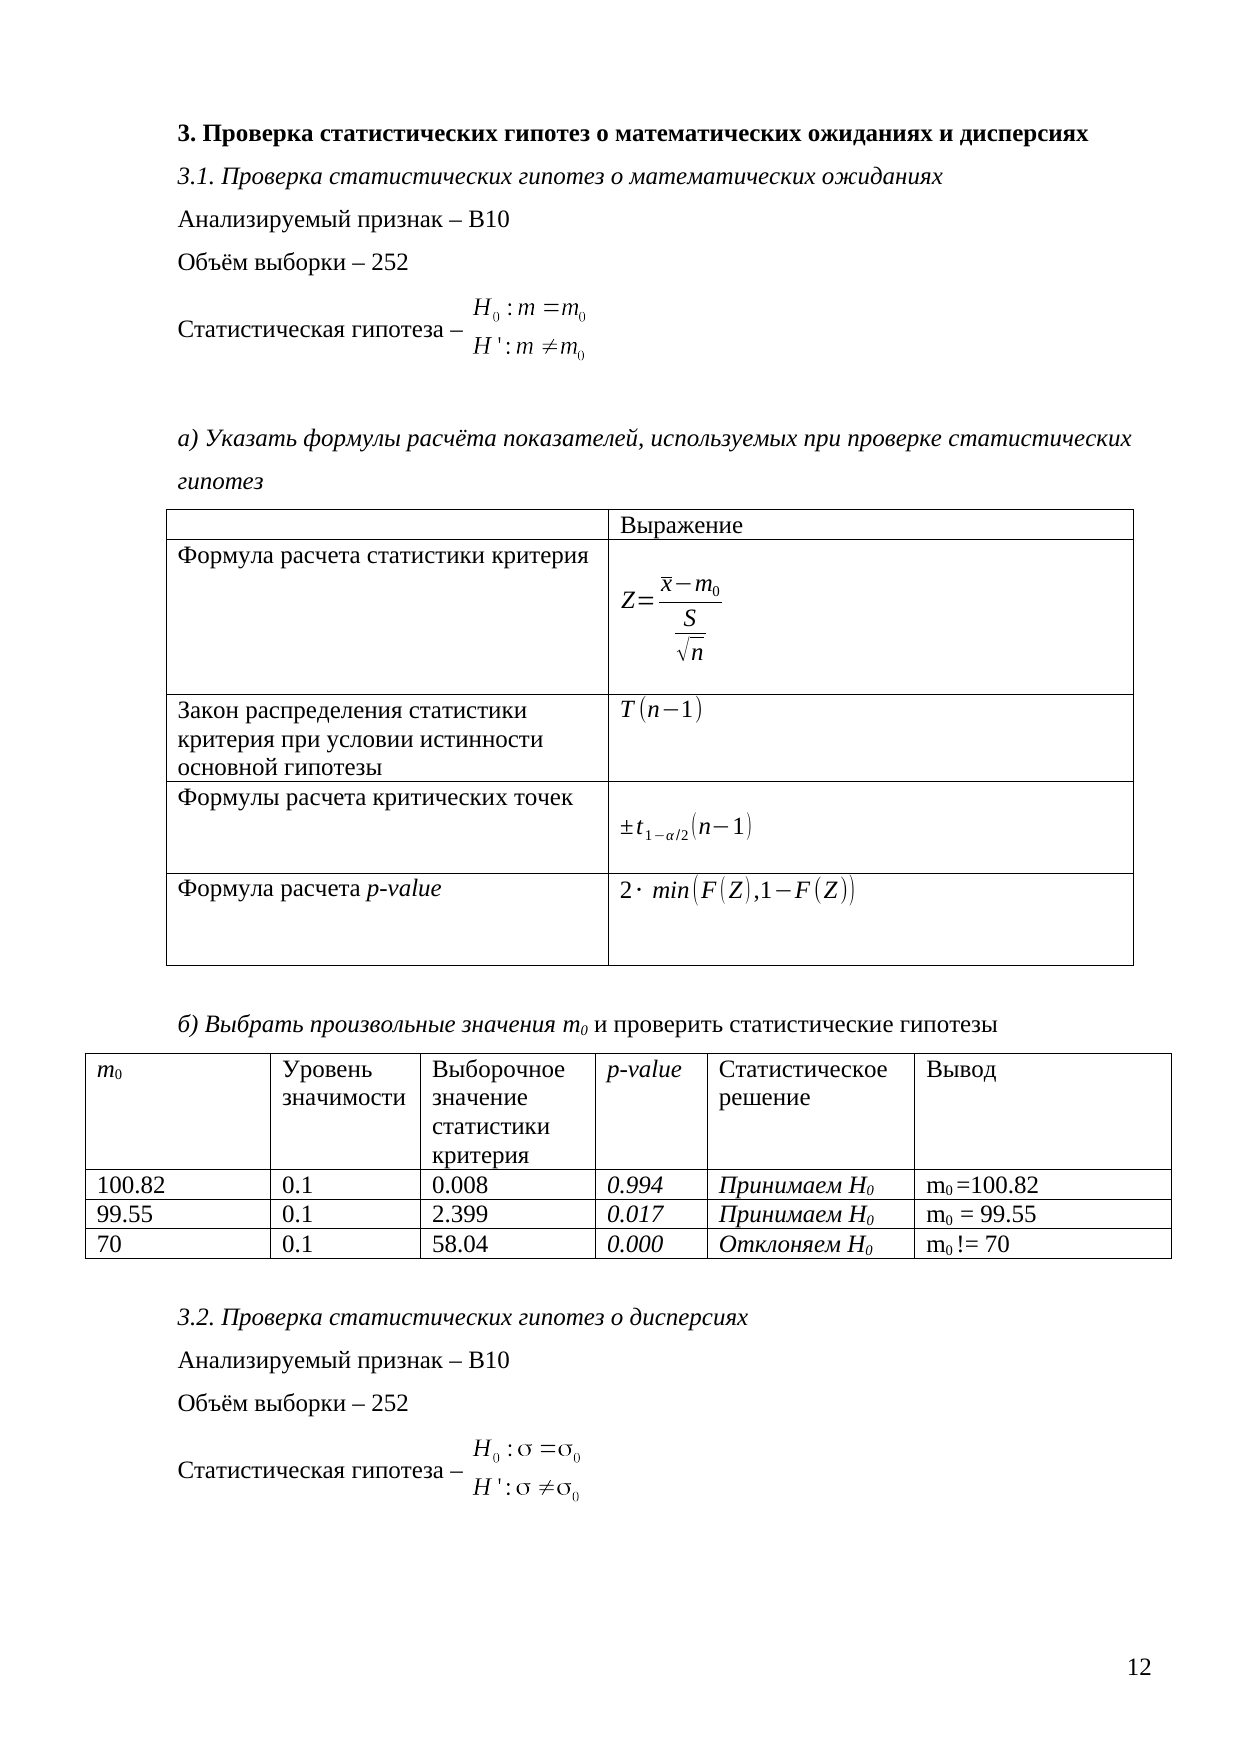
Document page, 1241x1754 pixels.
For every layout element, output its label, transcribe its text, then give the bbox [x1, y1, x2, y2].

table_cell 0.1 [271, 1200, 420, 1228]
text Анализируемый признак – B10 [177, 204, 1152, 233]
table_cell [609, 782, 1133, 872]
table_cell [609, 695, 1133, 781]
table_cell 99.55 [86, 1200, 270, 1228]
table_header Выборочное значение статистики критерия [421, 1054, 595, 1169]
text 3.1. Проверка статистических гипотез о математических ожиданиях [177, 161, 1152, 190]
table_header m0 [86, 1054, 270, 1169]
text Анализируемый признак – B10 [177, 1345, 1152, 1374]
table_cell Закон распределения статистики критерия при условии истинности основной гипотезы [167, 695, 608, 781]
table_cell m0 =100.82 [915, 1170, 1171, 1198]
table_cell Принимаем Н0 [708, 1200, 914, 1228]
table_cell Формула расчета p-value [167, 874, 608, 965]
table_cell 0.000 [596, 1229, 707, 1258]
table_cell 0.1 [271, 1229, 420, 1258]
table_header [167, 510, 608, 539]
text Статистическая гипотеза – [177, 291, 1152, 366]
table_cell 58.04 [421, 1229, 595, 1258]
table_cell 100.82 [86, 1170, 270, 1198]
table_cell Отклоняем Н0 [708, 1229, 914, 1258]
table_header Вывод [915, 1054, 1171, 1169]
table_cell Формулы расчета критических точек [167, 782, 608, 872]
table_header Уровень значимости [271, 1054, 420, 1169]
text а) Указать формулы расчёта показателей, используемых при проверке статистических гипотез [177, 423, 1152, 495]
table_cell 0.1 [271, 1170, 420, 1198]
table_cell Принимаем Н0 [708, 1170, 914, 1198]
text Статистическая гипотеза – [177, 1432, 1152, 1507]
table_cell [609, 874, 1133, 965]
table_cell 0.994 [596, 1170, 707, 1198]
text Объём выборки – 252 [177, 1388, 1152, 1417]
text 3. Проверка статистических гипотез о математических ожиданиях и дисперсиях [177, 118, 1152, 147]
text б) Выбрать произвольные значения m0 и проверить статистические гипотезы [177, 1009, 1152, 1038]
text 3.2. Проверка статистических гипотез о дисперсиях [177, 1302, 1152, 1331]
table_cell m0 != 70 [915, 1229, 1171, 1258]
table_cell Формула расчета статистики критерия [167, 540, 608, 694]
table_cell 2.399 [421, 1200, 595, 1228]
table_header Выражение [609, 510, 1133, 539]
table_header p-value [596, 1054, 707, 1169]
table_cell 0.017 [596, 1200, 707, 1228]
table_header Статистическое решение [708, 1054, 914, 1169]
table_cell 70 [86, 1229, 270, 1258]
text Объём выборки – 252 [177, 247, 1152, 276]
table_cell 0.008 [421, 1170, 595, 1198]
table_cell m0 = 99.55 [915, 1200, 1171, 1228]
table_cell [609, 540, 1133, 694]
